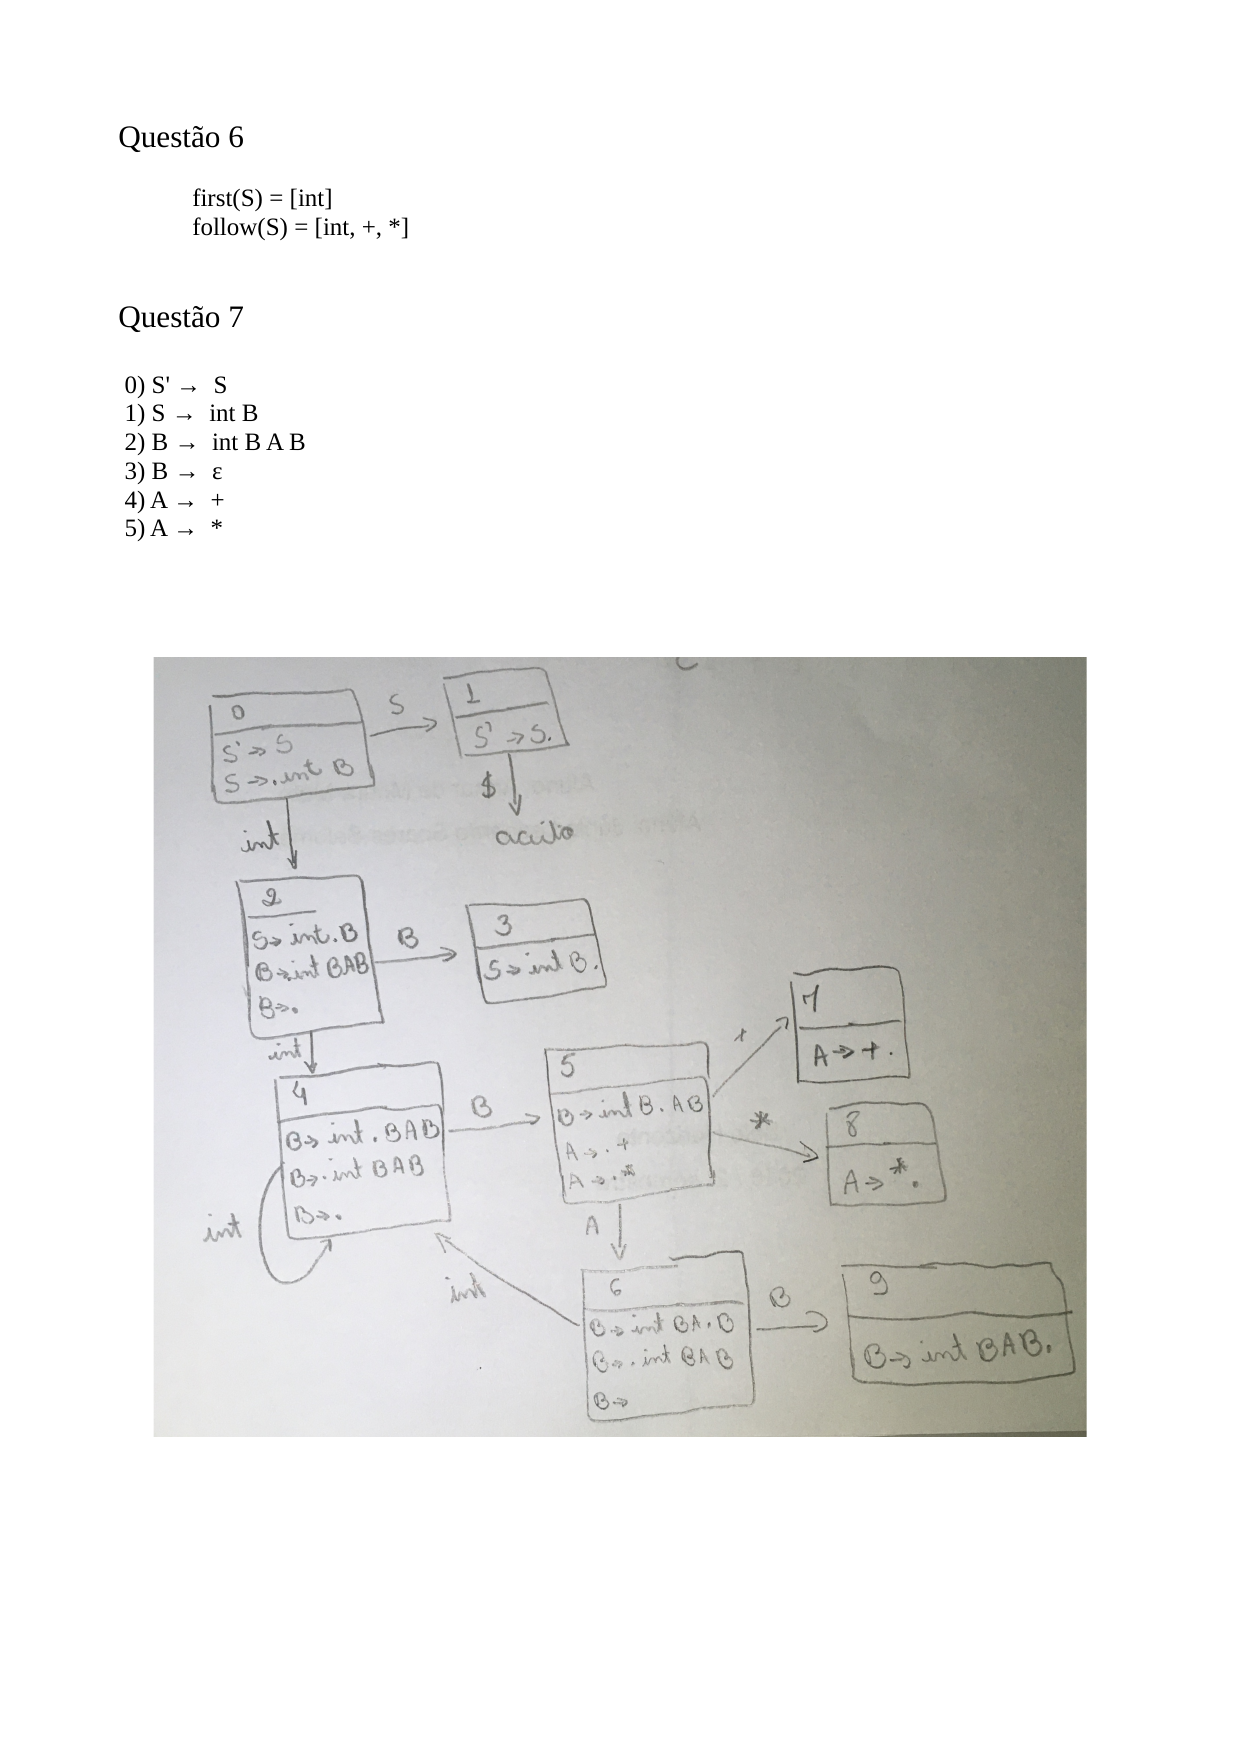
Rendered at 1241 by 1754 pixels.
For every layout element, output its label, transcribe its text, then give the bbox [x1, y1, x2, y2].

text 3) B → ε [118, 456, 1122, 485]
text first(S) = [int] [118, 183, 1122, 212]
picture [153, 657, 1087, 1437]
text 5) A → * [118, 513, 1122, 542]
text 1) S → int B [118, 398, 1122, 427]
text follow(S) = [int, +, *] [118, 212, 1122, 240]
text 2) B → int B A B [118, 427, 1122, 456]
text 4) A → + [118, 485, 1122, 513]
text Questão 6 [118, 118, 1122, 154]
text Questão 7 [118, 298, 1122, 334]
text 0) S' → S [118, 370, 1122, 398]
